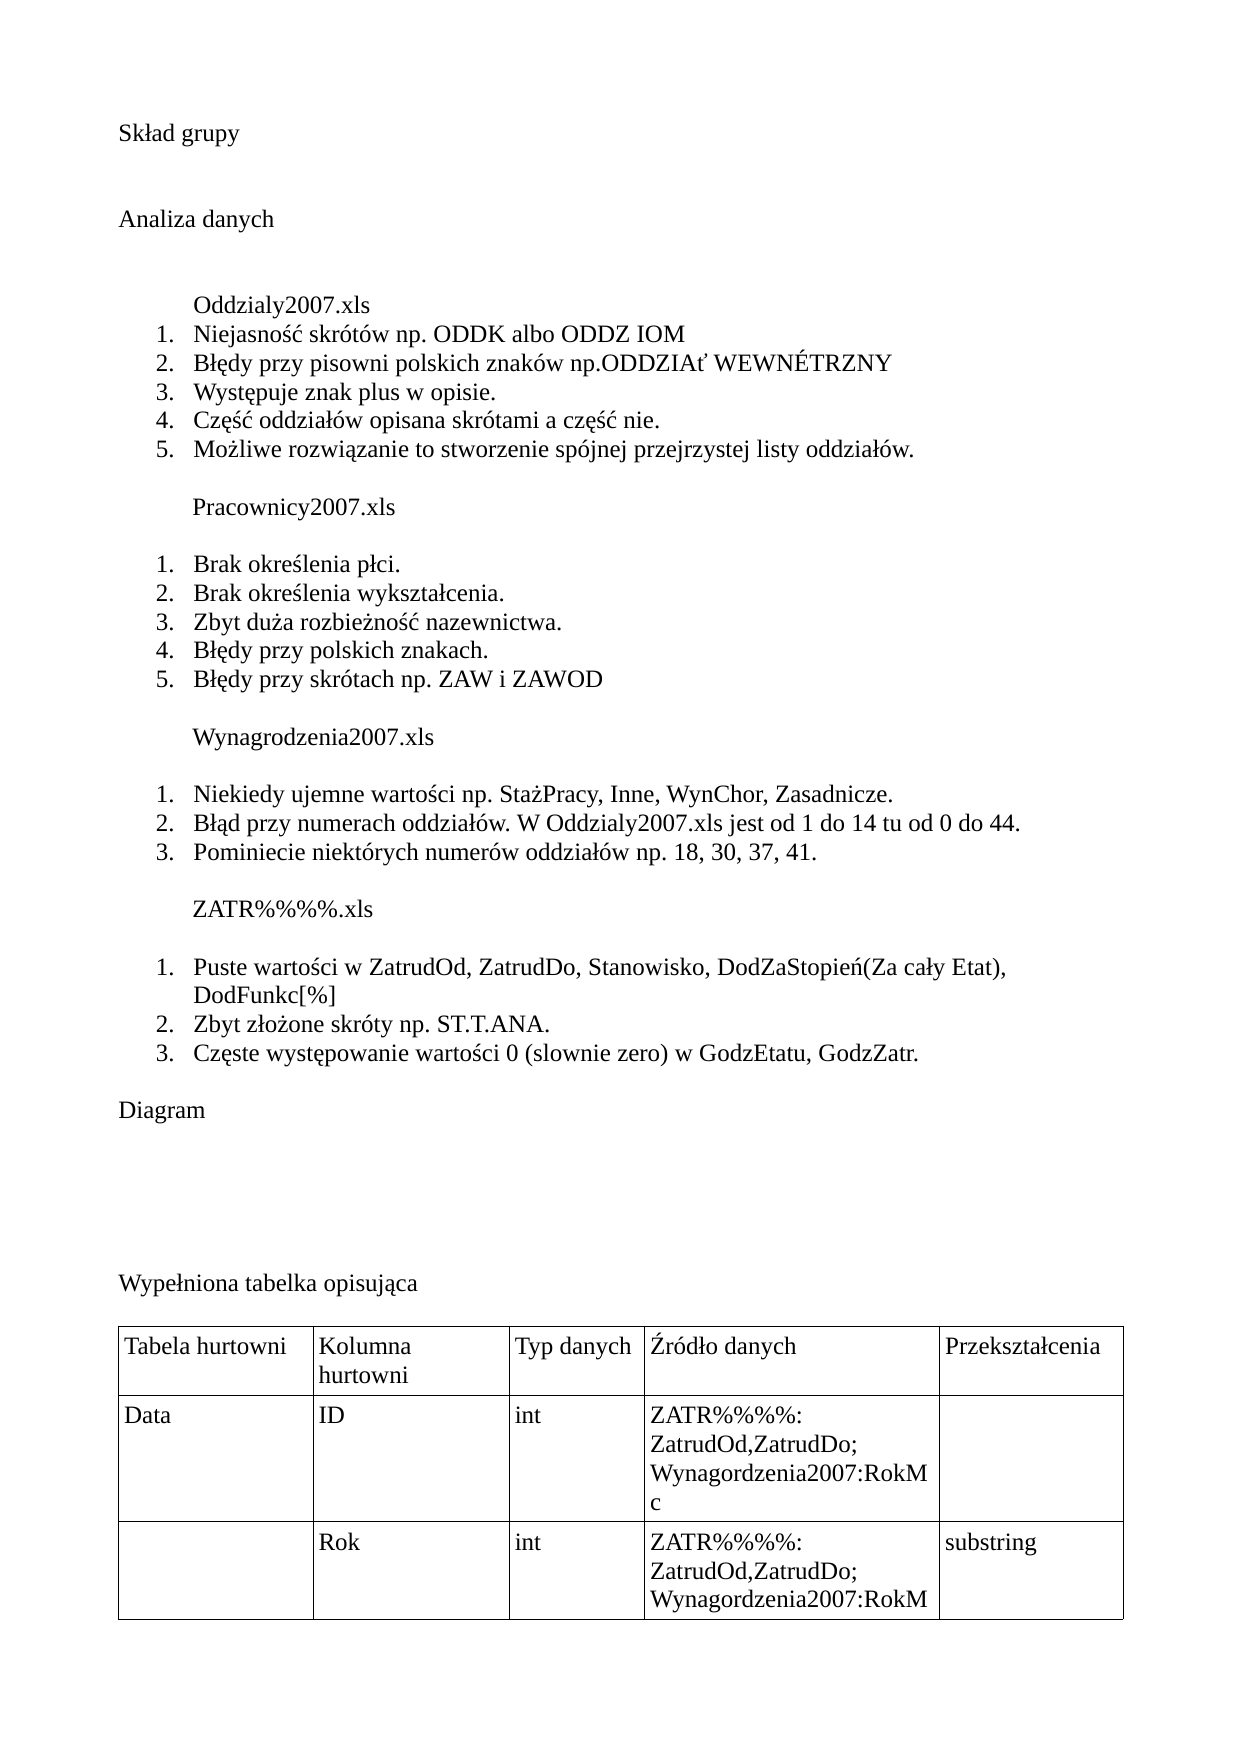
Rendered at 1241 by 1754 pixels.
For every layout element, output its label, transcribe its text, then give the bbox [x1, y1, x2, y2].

table_cell Data [119, 1396, 313, 1521]
text Skład grupy [118, 118, 1122, 147]
list Błędy przy polskich znakach. [156, 636, 1122, 664]
text Wypełniona tabelka opisująca [118, 1268, 1122, 1297]
list Brak określenia wykształcenia. [156, 578, 1122, 607]
table_cell ZATR%%%%: ZatrudOd,ZatrudDo; Wynagordzenia2007:RokM [645, 1522, 939, 1619]
list Oddzialy2007.xls [156, 291, 1122, 319]
list Pominiecie niektórych numerów oddziałów np. 18, 30, 37, 41. [156, 837, 1122, 866]
list Część oddziałów opisana skrótami a część nie. [156, 406, 1122, 434]
table_cell substring [940, 1522, 1123, 1619]
table_cell int [510, 1522, 644, 1619]
text Analiza danych [118, 204, 1122, 233]
list Występuje znak plus w opisie. [156, 377, 1122, 406]
table_cell Rok [314, 1522, 509, 1619]
table_cell [940, 1396, 1123, 1521]
list Możliwe rozwiązanie to stworzenie spójnej przejrzystej listy oddziałów. [156, 434, 1122, 463]
list Błędy przy pisowni polskich znaków np.ODDZIAť WEWNÉTRZNY [156, 348, 1122, 377]
list Błędy przy skrótach np. ZAW i ZAWOD [156, 664, 1122, 693]
table_header Typ danych [510, 1327, 644, 1395]
text Pracownicy2007.xls [118, 492, 1122, 521]
table_cell ZATR%%%%: ZatrudOd,ZatrudDo; Wynagordzenia2007:RokMc [645, 1396, 939, 1521]
list Błąd przy numerach oddziałów. W Oddzialy2007.xls jest od 1 do 14 tu od 0 do 44. [156, 808, 1122, 837]
text ZATR%%%%.xls [118, 894, 1122, 923]
list Brak określenia płci. [156, 549, 1122, 578]
text Wynagrodzenia2007.xls [118, 722, 1122, 751]
table_header Przekształcenia [940, 1327, 1123, 1395]
list Puste wartości w ZatrudOd, ZatrudDo, Stanowisko, DodZaStopień(Za cały Etat), DodFunkc[%] [156, 952, 1122, 1009]
text Diagram [118, 1096, 1122, 1124]
table_cell ID [314, 1396, 509, 1521]
list Niejasność skrótów np. ODDK albo ODDZ IOM [156, 319, 1122, 348]
list Zbyt duża rozbieżność nazewnictwa. [156, 607, 1122, 636]
table_cell [119, 1522, 313, 1619]
list Częste występowanie wartości 0 (slownie zero) w GodzEtatu, GodzZatr. [156, 1038, 1122, 1067]
table_cell int [510, 1396, 644, 1521]
list Zbyt złożone skróty np. ST.T.ANA. [156, 1009, 1122, 1038]
table_header Tabela hurtowni [119, 1327, 313, 1395]
table_header Kolumna hurtowni [314, 1327, 509, 1395]
table_header Źródło danych [645, 1327, 939, 1395]
list Niekiedy ujemne wartości np. StażPracy, Inne, WynChor, Zasadnicze. [156, 779, 1122, 808]
